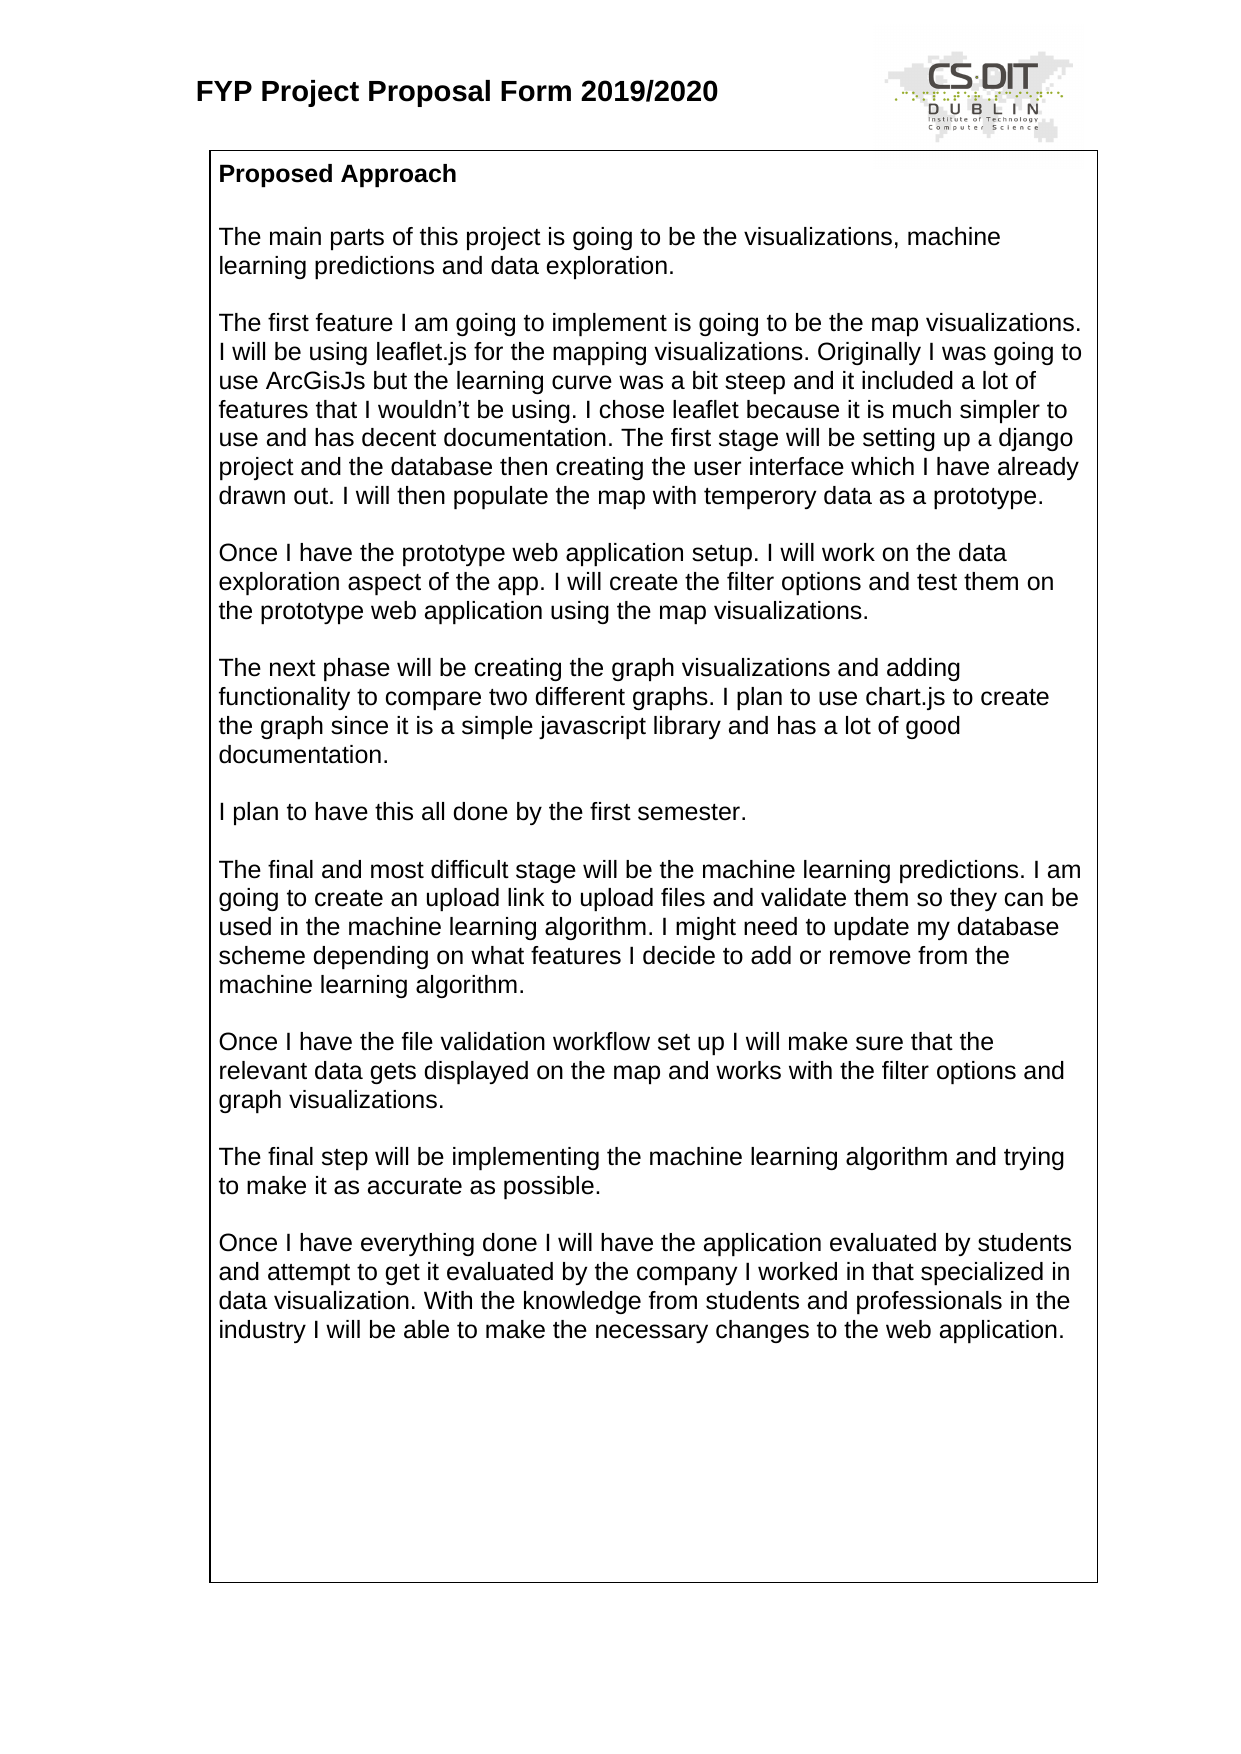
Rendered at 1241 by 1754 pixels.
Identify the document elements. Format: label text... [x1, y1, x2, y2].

picture [873, 24, 1084, 150]
table_cell Proposed Approach The main parts of this project is going to be the visualizations, machine learning predictions and data exploration. The first feature I am going to implement is going to be the map visualizations. I will be using leaflet.js for the mapping visualizations. Originally I was going to use ArcGisJs but the learning curve was a bit steep and it included a lot of features that I wouldn’t be using. I chose leaflet because it is much simpler to use and has decent documentation. The first stage will be setting up a django project and the database then creating the user interface which I have already drawn out. I will then populate the map with temperory data as a prototype. Once I have the prototype web application setup. I will work on the data exploration aspect of the app. I will create the filter options and test them on the prototype web application using the map visualizations. The next phase will be creating the graph visualizations and adding functionality to compare two different graphs. I plan to use chart.js to create the graph since it is a simple javascript library and has a lot of good documentation. I plan to have this all done by the first semester. The final and most difficult stage will be the machine learning predictions. I am going to create an upload link to upload files and validate them so they can be used in the machine learning algorithm. I might need to update my database scheme depending on what features I decide to add or remove from the machine learning algorithm. Once I have the file validation workflow set up I will make sure that the relevant data gets displayed on the map and works with the filter options and graph visualizations. The final step will be implementing the machine learning algorithm and trying to make it as accurate as possible. Once I have everything done I will have the application evaluated by students and attempt to get it evaluated by the company I worked in that specialized in data visualization. With the knowledge from students and professionals in the industry I will be able to make the necessary changes to the web application. [211, 151, 1097, 1582]
